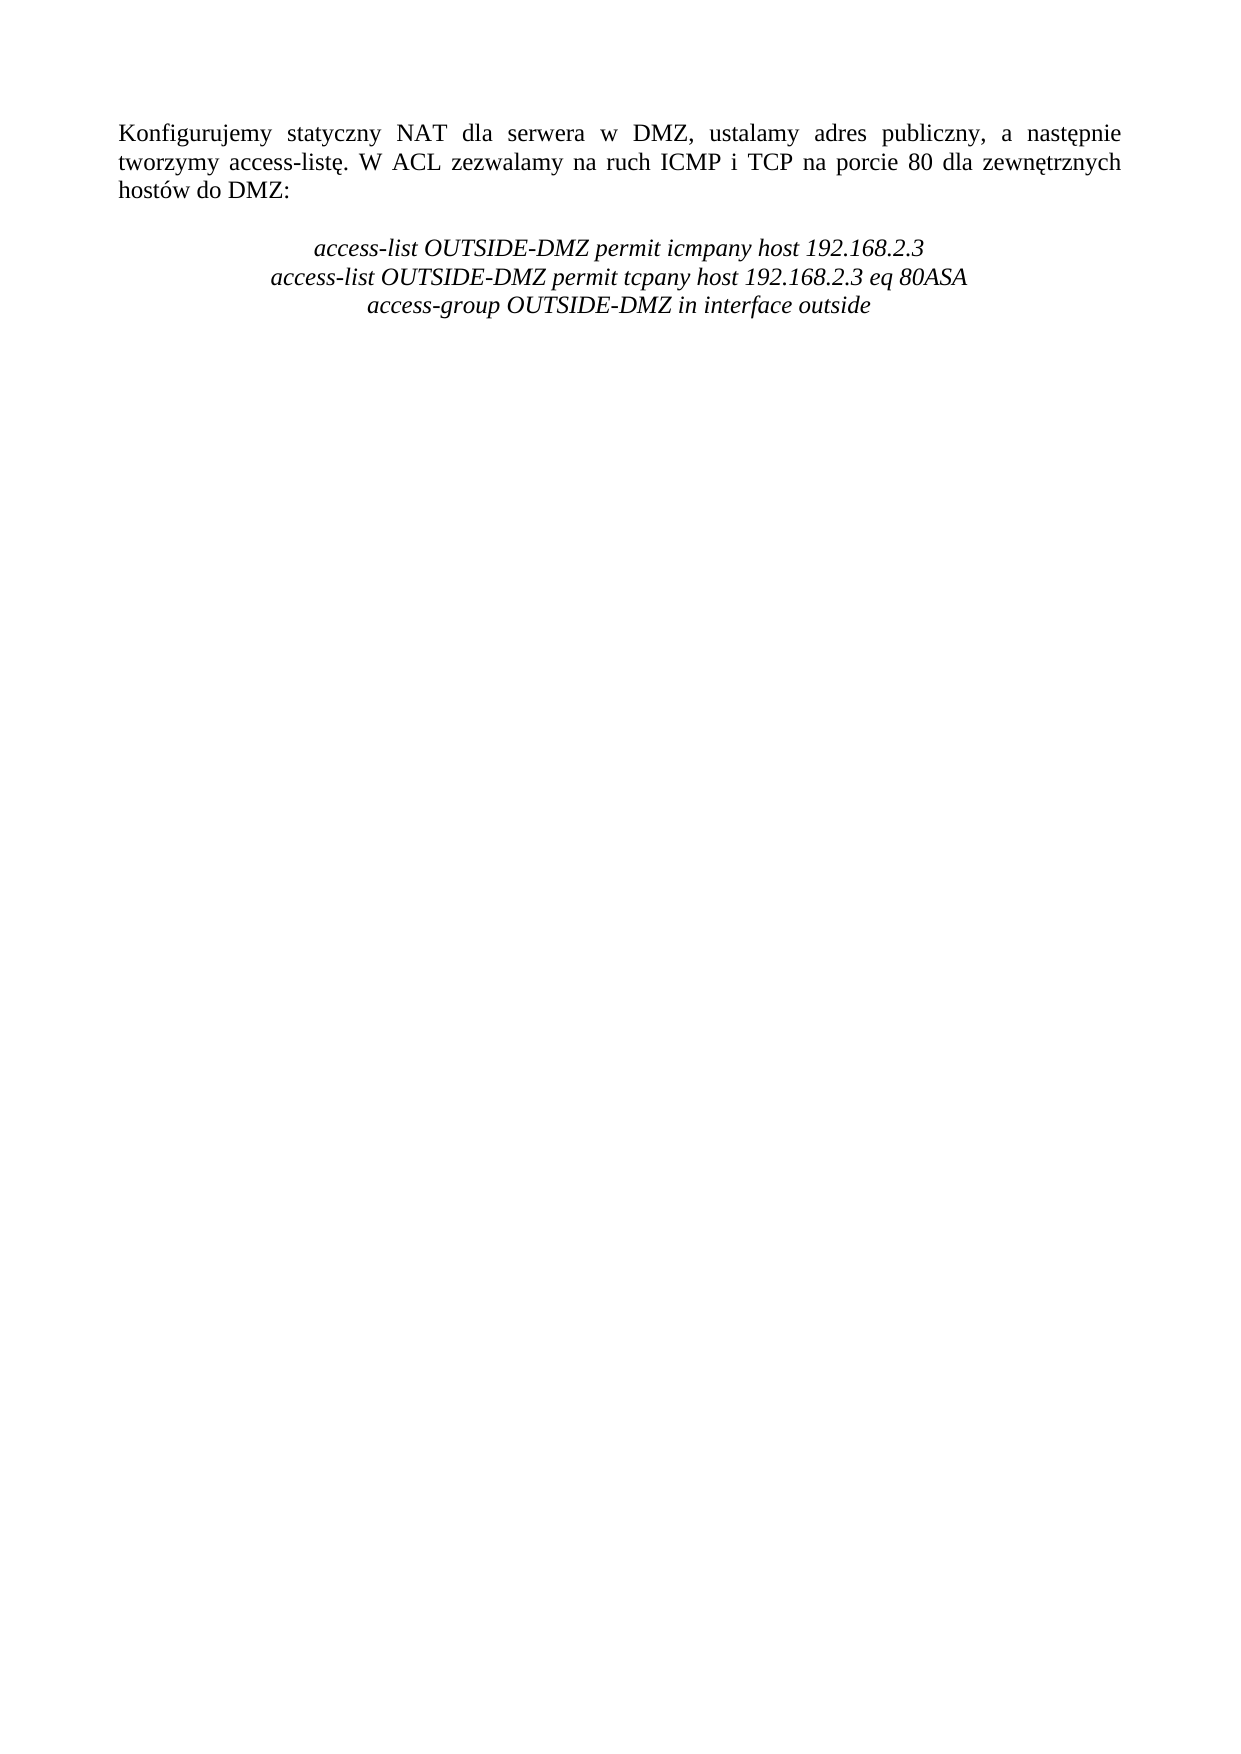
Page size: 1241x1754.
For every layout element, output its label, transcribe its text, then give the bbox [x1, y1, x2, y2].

text access-list OUTSIDE-DMZ permit tcpany host 192.168.2.3 eq 80ASA [118, 262, 1122, 291]
text Konfigurujemy statyczny NAT dla serwera w DMZ, ustalamy adres publiczny, a następnie tworzymy access-listę. W ACL zezwalamy na ruch ICMP i TCP na porcie 80 dla zewnętrznych hostów do DMZ: [118, 118, 1122, 204]
text access-group OUTSIDE-DMZ in interface outside [118, 291, 1122, 319]
text access-list OUTSIDE-DMZ permit icmpany host 192.168.2.3 [118, 233, 1122, 262]
